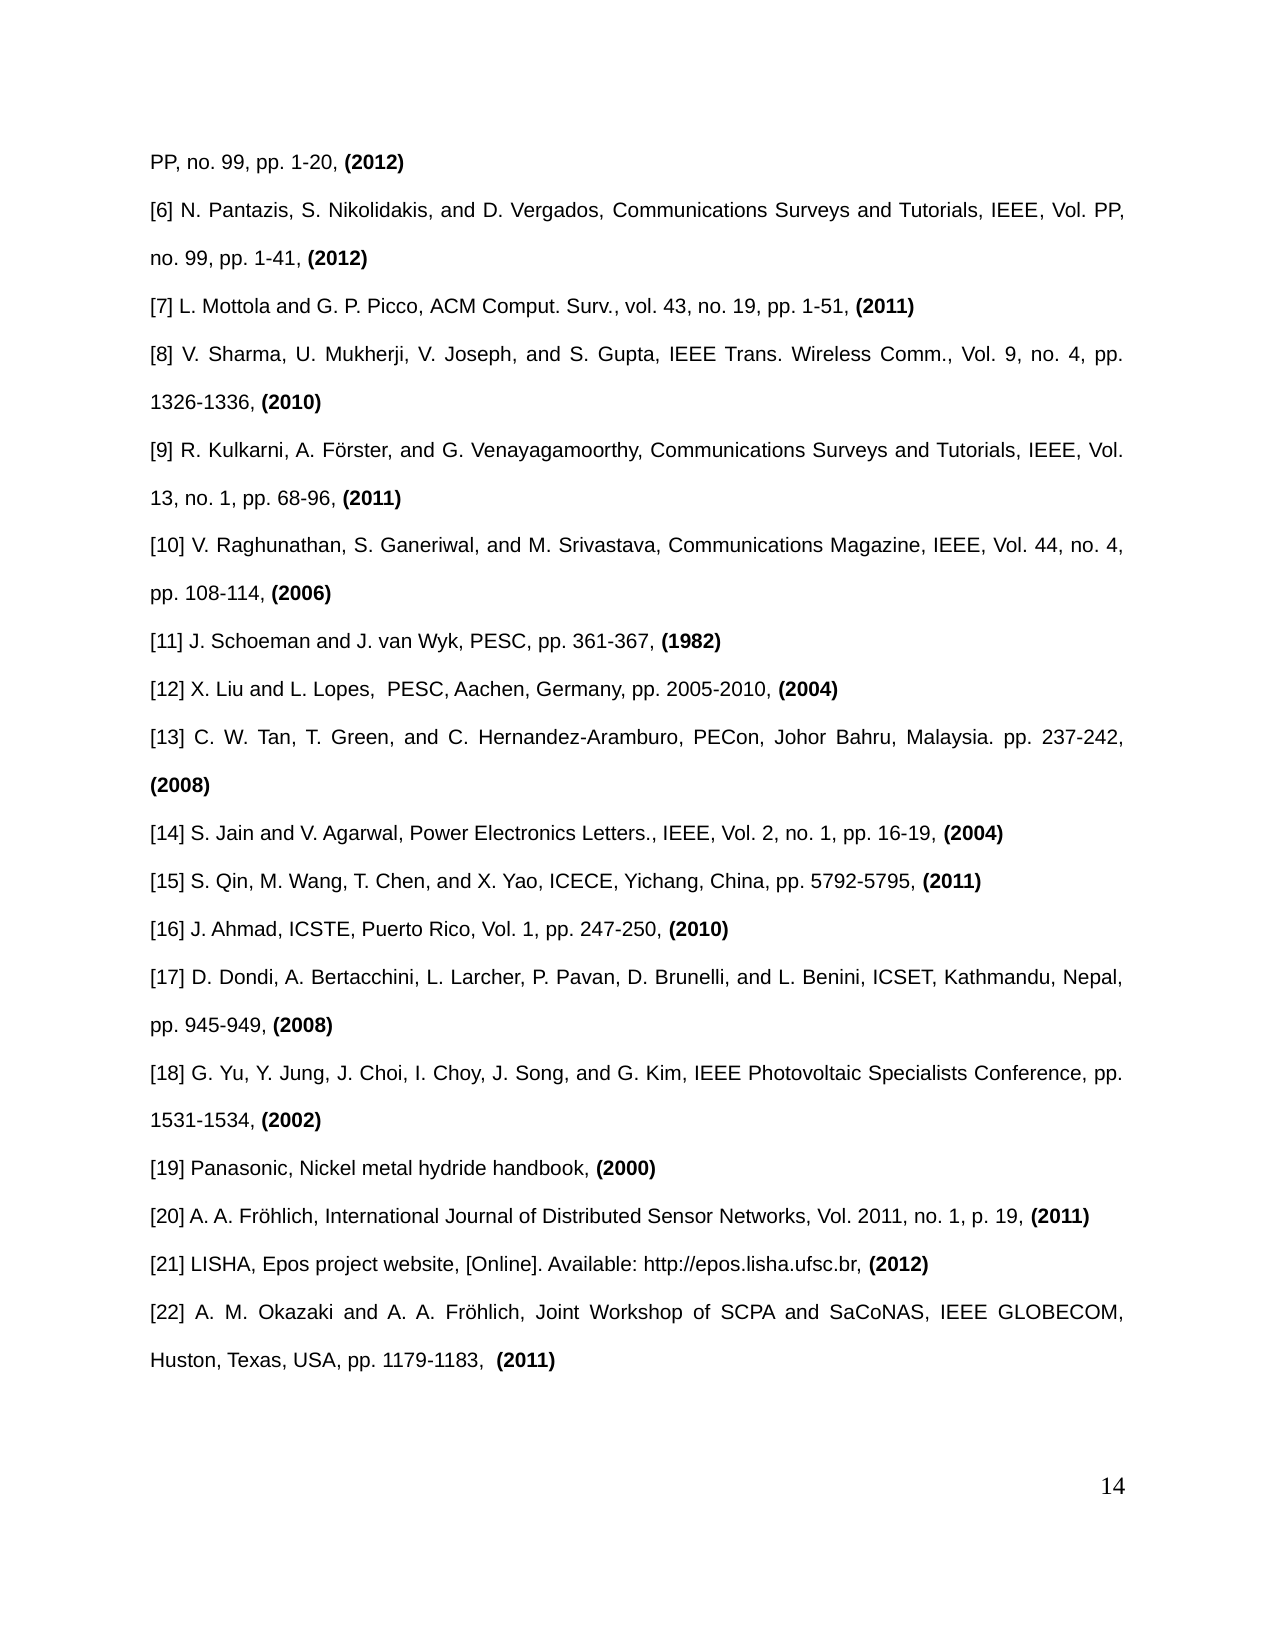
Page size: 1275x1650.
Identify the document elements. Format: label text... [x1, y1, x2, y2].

text [17] D. Dondi, A. Bertacchini, L. Larcher, P. Pavan, D. Brunelli, and L. Benini, ICSET, Kathmandu, Nepal, pp. 945-949, (2008) [150, 964, 1125, 1036]
text [20] A. A. Fröhlich, International Journal of Distributed Sensor Networks, Vol. 2011, no. 1, p. 19, (2011) [150, 1204, 1125, 1228]
text [22] A. M. Okazaki and A. A. Fröhlich, Joint Workshop of SCPA and SaCoNAS, IEEE GLOBECOM, Huston, Texas, USA, pp. 1179-1183, (2011) [150, 1300, 1125, 1372]
text [13] C. W. Tan, T. Green, and C. Hernandez-Aramburo, PECon, Johor Bahru, Malaysia. pp. 237-242, (2008) [150, 725, 1125, 797]
text [6] N. Pantazis, S. Nikolidakis, and D. Vergados, Communications Surveys and Tutorials, IEEE, Vol. PP, no. 99, pp. 1-41, (2012) [150, 198, 1125, 270]
text [11] J. Schoeman and J. van Wyk, PESC, pp. 361-367, (1982) [150, 629, 1125, 653]
text [14] S. Jain and V. Agarwal, Power Electronics Letters., IEEE, Vol. 2, no. 1, pp. 16-19, (2004) [150, 821, 1125, 845]
text [18] G. Yu, Y. Jung, J. Choi, I. Choy, J. Song, and G. Kim, IEEE Photovoltaic Specialists Conference, pp. 1531-1534, (2002) [150, 1060, 1125, 1132]
text [10] V. Raghunathan, S. Ganeriwal, and M. Srivastava, Communications Magazine, IEEE, Vol. 44, no. 4, pp. 108-114, (2006) [150, 533, 1125, 605]
text [8] V. Sharma, U. Mukherji, V. Joseph, and S. Gupta, IEEE Trans. Wireless Comm., Vol. 9, no. 4, pp. 1326-1336, (2010) [150, 342, 1125, 413]
text [19] Panasonic, Nickel metal hydride handbook, (2000) [150, 1156, 1125, 1180]
text [7] L. Mottola and G. P. Picco, ACM Comput. Surv., vol. 43, no. 19, pp. 1-51, (2011) [150, 294, 1125, 318]
text [16] J. Ahmad, ICSTE, Puerto Rico, Vol. 1, pp. 247-250, (2010) [150, 917, 1125, 941]
text [15] S. Qin, M. Wang, T. Chen, and X. Yao, ICECE, Yichang, China, pp. 5792-5795, (2011) [150, 869, 1125, 893]
text PP, no. 99, pp. 1-20, (2012) [150, 150, 1125, 174]
text [21] LISHA, Epos project website, [Online]. Available: http://epos.lisha.ufsc.br, (2012) [150, 1252, 1125, 1276]
text [12] X. Liu and L. Lopes, PESC, Aachen, Germany, pp. 2005-2010, (2004) [150, 677, 1125, 701]
text [9] R. Kulkarni, A. Förster, and G. Venayagamoorthy, Communications Surveys and Tutorials, IEEE, Vol. 13, no. 1, pp. 68-96, (2011) [150, 437, 1125, 509]
